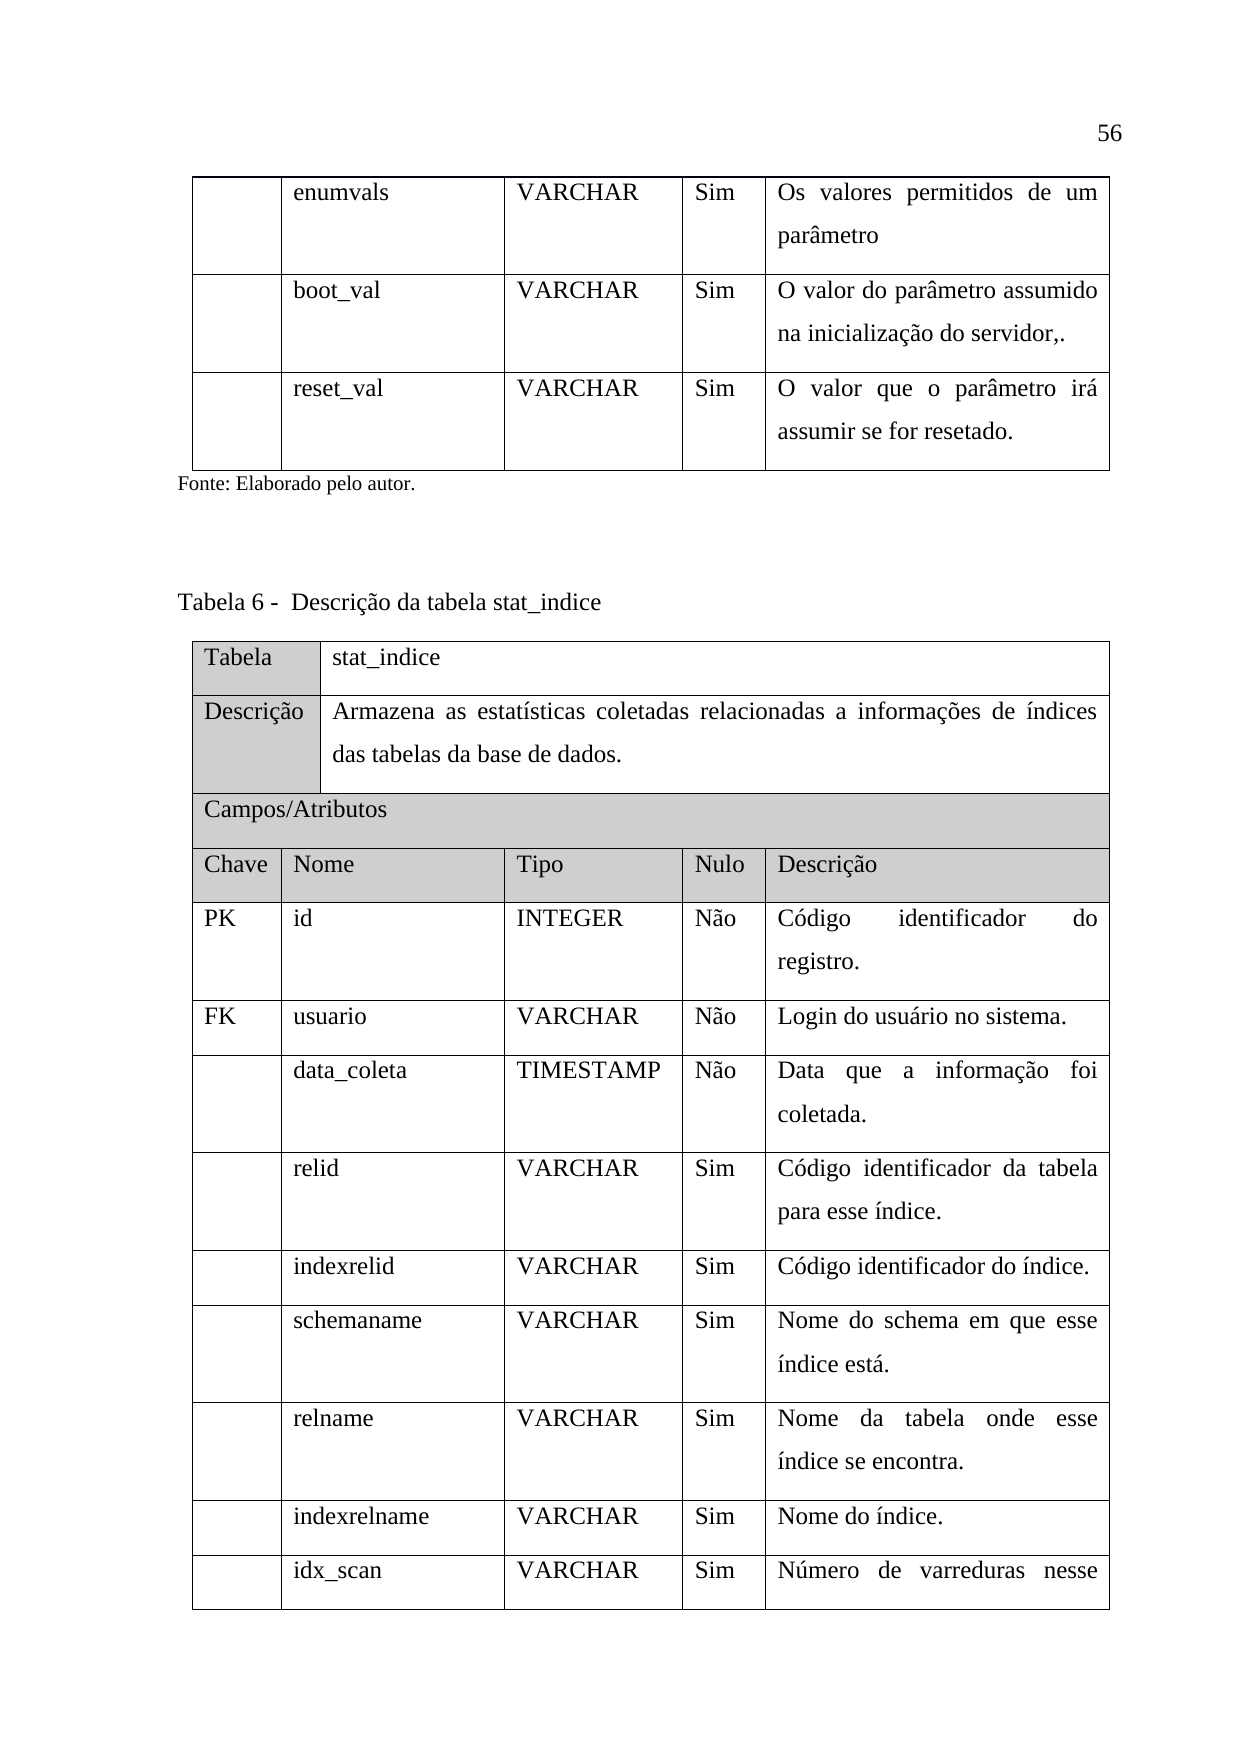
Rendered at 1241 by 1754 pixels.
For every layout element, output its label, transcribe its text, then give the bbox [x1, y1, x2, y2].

table_cell Nome do índice. [766, 1501, 1109, 1554]
table_cell Armazena as estatísticas coletadas relacionadas a informações de índices das tabelas da base de dados. [321, 696, 1109, 793]
table_cell VARCHAR [505, 1251, 682, 1304]
table_cell O valor que o parâmetro irá assumir se for resetado. [766, 373, 1109, 469]
table_cell [193, 1153, 281, 1250]
table_cell data_coleta [282, 1056, 504, 1152]
table_cell [193, 1556, 281, 1609]
table_cell Campos/Atributos [193, 794, 1109, 848]
table_cell enumvals [282, 178, 504, 274]
table_cell VARCHAR [505, 1153, 682, 1250]
table_cell VARCHAR [505, 1001, 682, 1054]
table_cell relid [282, 1153, 504, 1250]
table_header stat_indice [321, 642, 1109, 695]
table_cell [193, 1501, 281, 1554]
table_cell Sim [683, 373, 765, 469]
table_cell Nulo [683, 849, 765, 902]
table_cell Sim [683, 178, 765, 274]
table_cell Data que a informação foi coletada. [766, 1056, 1109, 1152]
table_cell usuario [282, 1001, 504, 1054]
table_cell indexrelid [282, 1251, 504, 1304]
table_cell TIMESTAMP [505, 1056, 682, 1152]
table_cell Código identificador da tabela para esse índice. [766, 1153, 1109, 1250]
table_cell Descrição [193, 696, 320, 793]
text Tabela 6 - Descrição da tabela stat_indice [177, 587, 1122, 616]
table_cell [193, 1056, 281, 1152]
table_cell id [282, 903, 504, 1000]
table_cell [193, 1251, 281, 1304]
table_cell INTEGER [505, 903, 682, 1000]
table_cell Descrição [766, 849, 1109, 902]
table_cell Nome do schema em que esse índice está. [766, 1306, 1109, 1402]
table_cell Não [683, 1056, 765, 1152]
table_cell VARCHAR [505, 1556, 682, 1609]
table_cell Código identificador do índice. [766, 1251, 1109, 1304]
table_cell [193, 1403, 281, 1500]
table_cell schemaname [282, 1306, 504, 1402]
table_cell relname [282, 1403, 504, 1500]
table_cell Sim [683, 1306, 765, 1402]
table_cell Não [683, 903, 765, 1000]
table_cell idx_scan [282, 1556, 504, 1609]
table_cell reset_val [282, 373, 504, 469]
table_cell [193, 178, 281, 274]
table_cell Sim [683, 275, 765, 372]
table_cell Número de varreduras nesse [766, 1556, 1109, 1609]
table_cell Sim [683, 1403, 765, 1500]
table_cell Código identificador do registro. [766, 903, 1109, 1000]
table_cell VARCHAR [505, 1403, 682, 1500]
table_cell Chave [193, 849, 281, 902]
table_cell O valor do parâmetro assumido na inicialização do servidor,. [766, 275, 1109, 372]
table_cell Sim [683, 1501, 765, 1554]
table_cell VARCHAR [505, 373, 682, 469]
table_cell VARCHAR [505, 1501, 682, 1554]
table_cell boot_val [282, 275, 504, 372]
table_header Tabela [193, 642, 320, 695]
table_cell VARCHAR [505, 275, 682, 372]
table_cell [193, 373, 281, 469]
table_cell Nome [282, 849, 504, 902]
table_cell FK [193, 1001, 281, 1054]
table_cell VARCHAR [505, 1306, 682, 1402]
list Fonte: Elaborado pelo autor. [177, 471, 1122, 494]
table_cell Tipo [505, 849, 682, 902]
table_cell Sim [683, 1556, 765, 1609]
table_cell Sim [683, 1251, 765, 1304]
table_cell VARCHAR [505, 178, 682, 274]
table_cell Login do usuário no sistema. [766, 1001, 1109, 1054]
table_cell Não [683, 1001, 765, 1054]
table_cell [193, 275, 281, 372]
table_cell [193, 1306, 281, 1402]
table_cell PK [193, 903, 281, 1000]
table_cell indexrelname [282, 1501, 504, 1554]
table_cell Sim [683, 1153, 765, 1250]
table_cell Os valores permitidos de um parâmetro [766, 178, 1109, 274]
table_cell Nome da tabela onde esse índice se encontra. [766, 1403, 1109, 1500]
